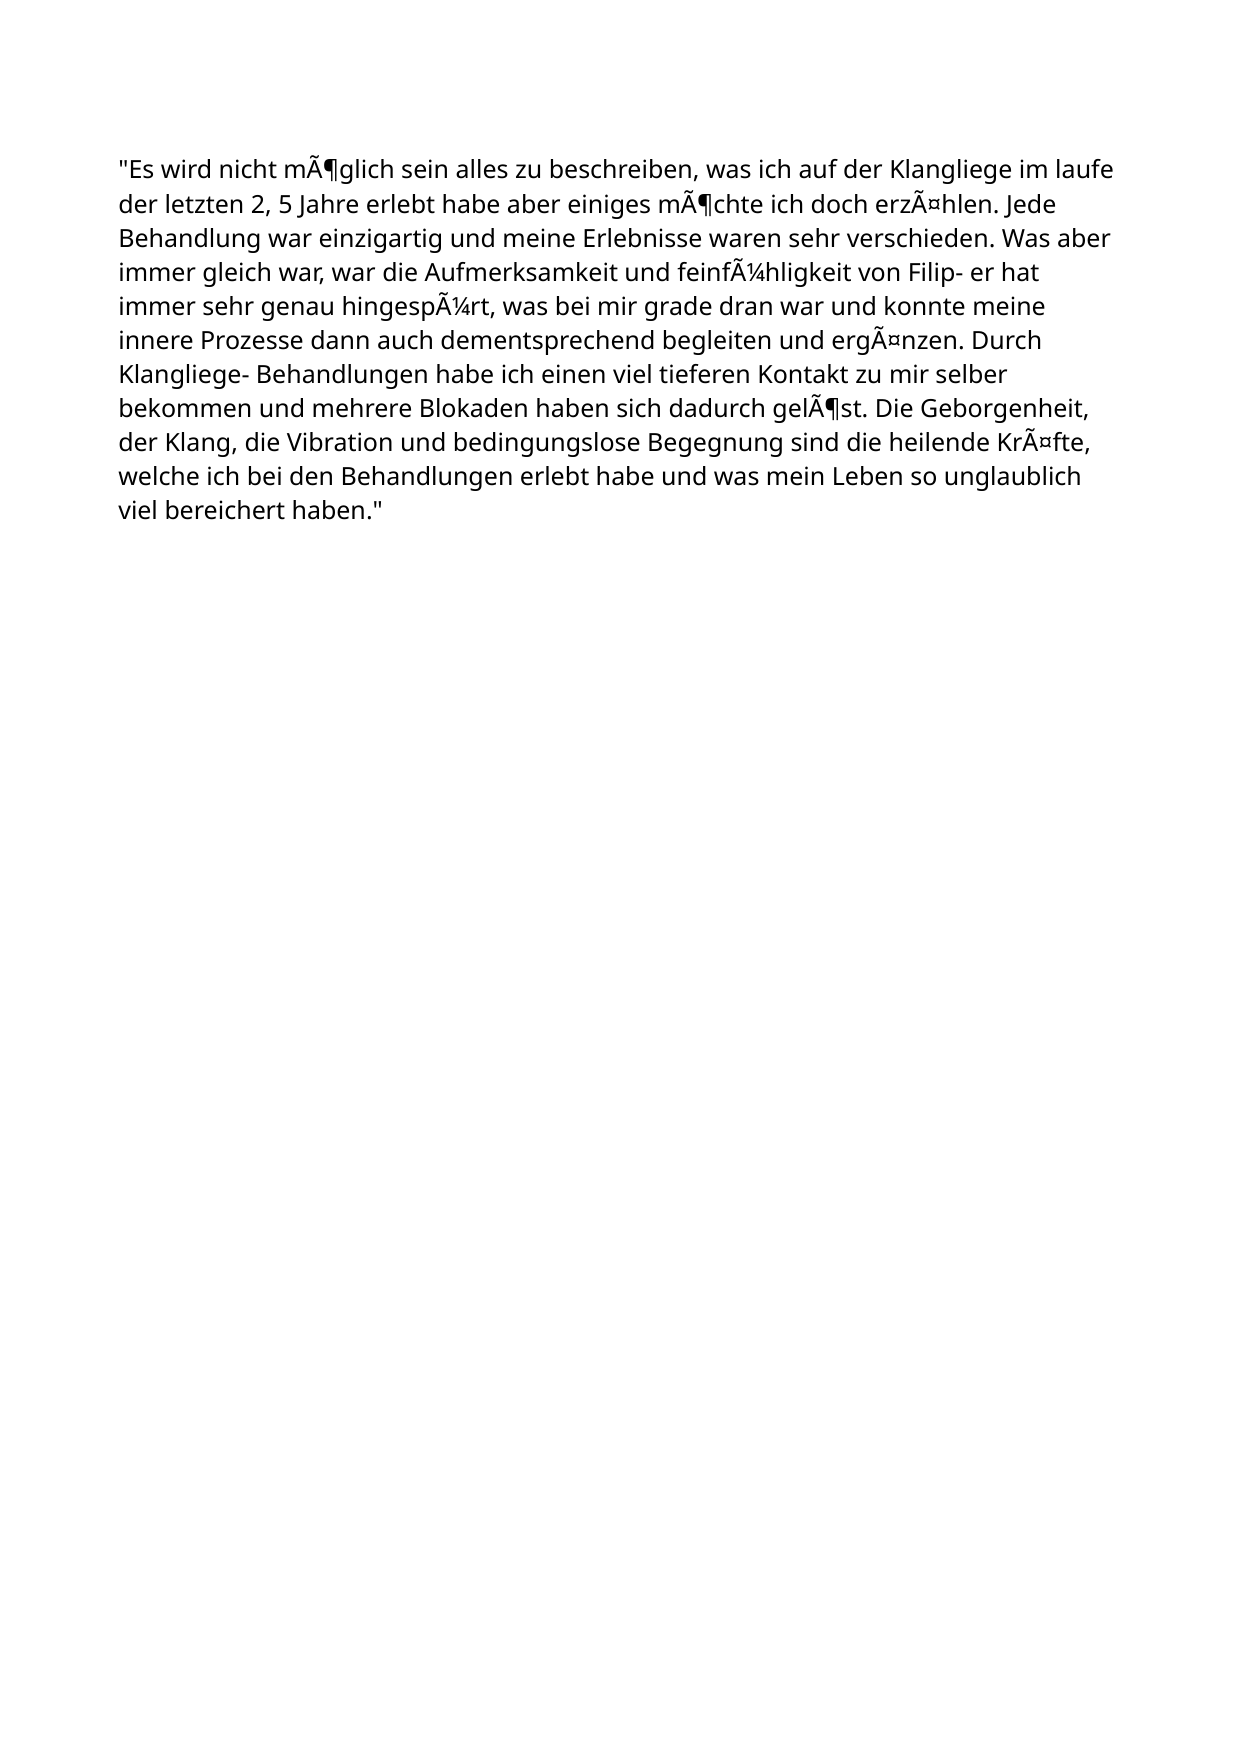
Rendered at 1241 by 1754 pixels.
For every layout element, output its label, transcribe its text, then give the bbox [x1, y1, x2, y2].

text "Es wird nicht mÃ¶glich sein alles zu beschreiben, was ich auf der Klangliege im laufe der letzten 2, 5 Jahre erlebt habe aber einiges mÃ¶chte ich doch erzÃ¤hlen. Jede Behandlung war einzigartig und meine Erlebnisse waren sehr verschieden. Was aber immer gleich war, war die Aufmerksamkeit und feinfÃ¼hligkeit von Filip- er hat immer sehr genau hingespÃ¼rt, was bei mir grade dran war und konnte meine innere Prozesse dann auch dementsprechend begleiten und ergÃ¤nzen. Durch Klangliege- Behandlungen habe ich einen viel tieferen Kontakt zu mir selber bekommen und mehrere Blokaden haben sich dadurch gelÃ¶st. Die Geborgenheit, der Klang, die Vibration und bedingungslose Begegnung sind die heilende KrÃ¤fte, welche ich bei den Behandlungen erlebt habe und was mein Leben so unglaublich viel bereichert haben." [118, 118, 1122, 527]
